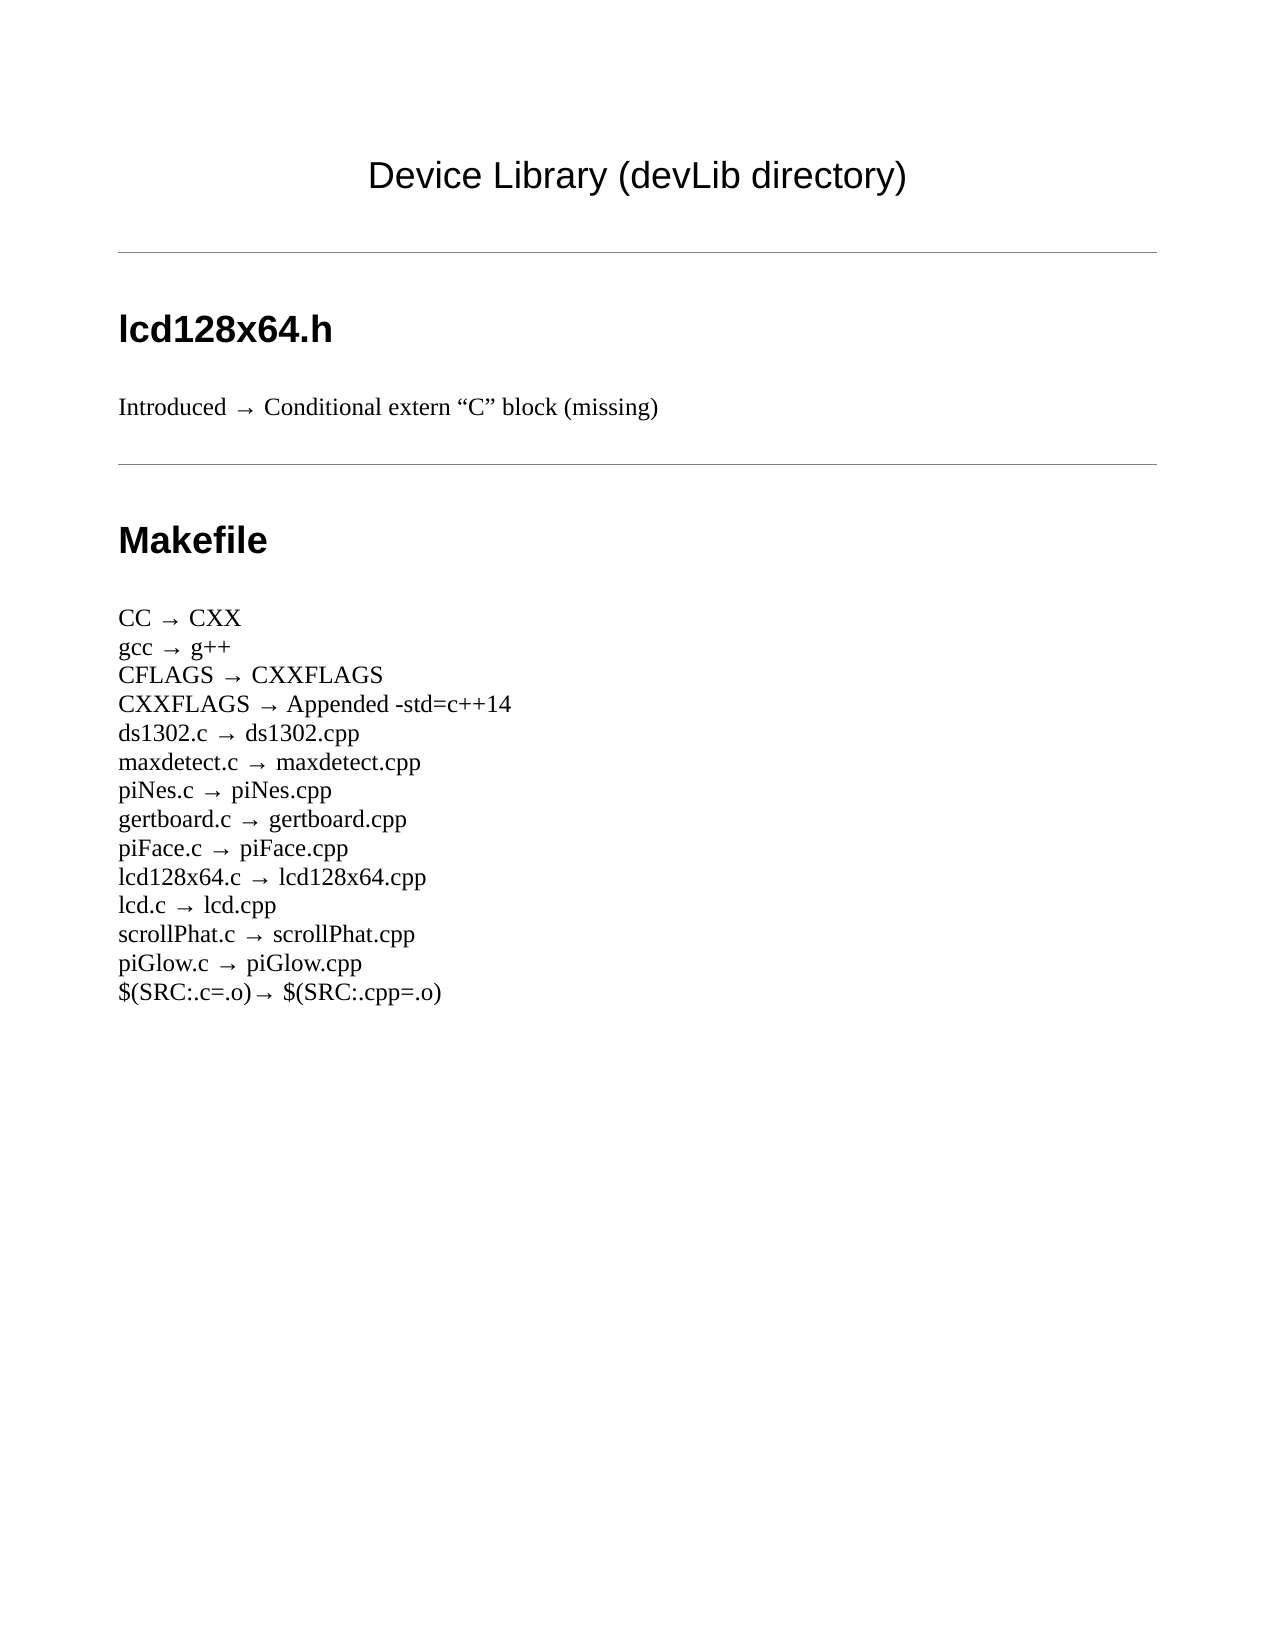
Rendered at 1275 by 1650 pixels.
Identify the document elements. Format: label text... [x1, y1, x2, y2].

text scrollPhat.c → scrollPhat.cpp [118, 919, 1157, 948]
text piGlow.c → piGlow.cpp [118, 948, 1157, 977]
subtitle Makefile [118, 518, 1157, 562]
text gertboard.c → gertboard.cpp [118, 804, 1157, 833]
text piNes.c → piNes.cpp [118, 776, 1157, 804]
text lcd128x64.c → lcd128x64.cpp [118, 862, 1157, 891]
text gcc → g++ [118, 632, 1157, 661]
text piFace.c → piFace.cpp [118, 833, 1157, 862]
text CFLAGS → CXXFLAGS [118, 661, 1157, 689]
text ds1302.c → ds1302.cpp [118, 718, 1157, 747]
text lcd.c → lcd.cpp [118, 891, 1157, 919]
text CC → CXX [118, 603, 1157, 632]
text maxdetect.c → maxdetect.cpp [118, 747, 1157, 776]
text $(SRC:.c=.o)→ $(SRC:.cpp=.o) [118, 977, 1157, 1006]
text CXXFLAGS → Appended -std=c++14 [118, 689, 1157, 718]
subtitle lcd128x64.h [118, 307, 1157, 350]
subtitle Device Library (devLib directory) [118, 153, 1157, 196]
text Introduced → Conditional extern “C” block (missing) [118, 392, 1157, 420]
